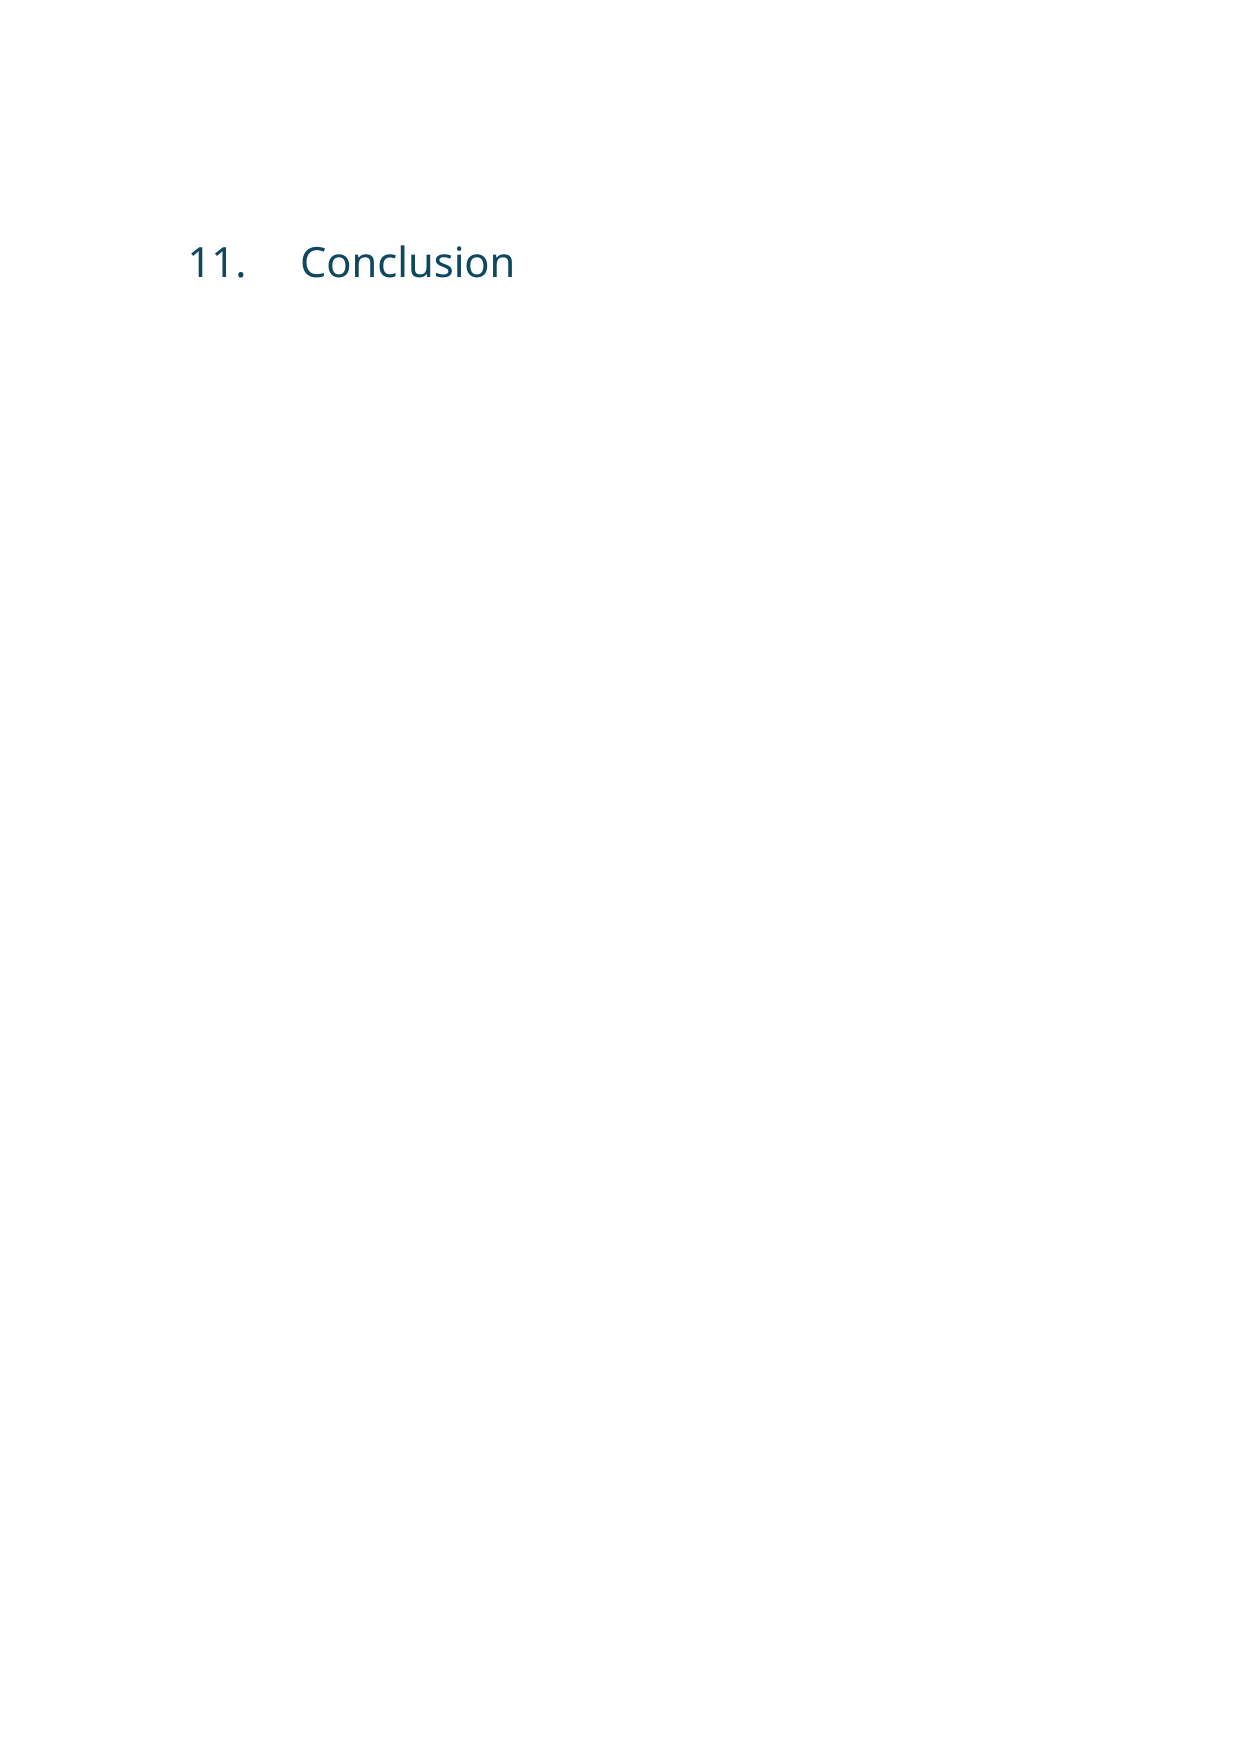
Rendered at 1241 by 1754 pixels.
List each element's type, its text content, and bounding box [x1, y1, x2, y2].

subtitle Conclusion [187, 233, 1090, 290]
